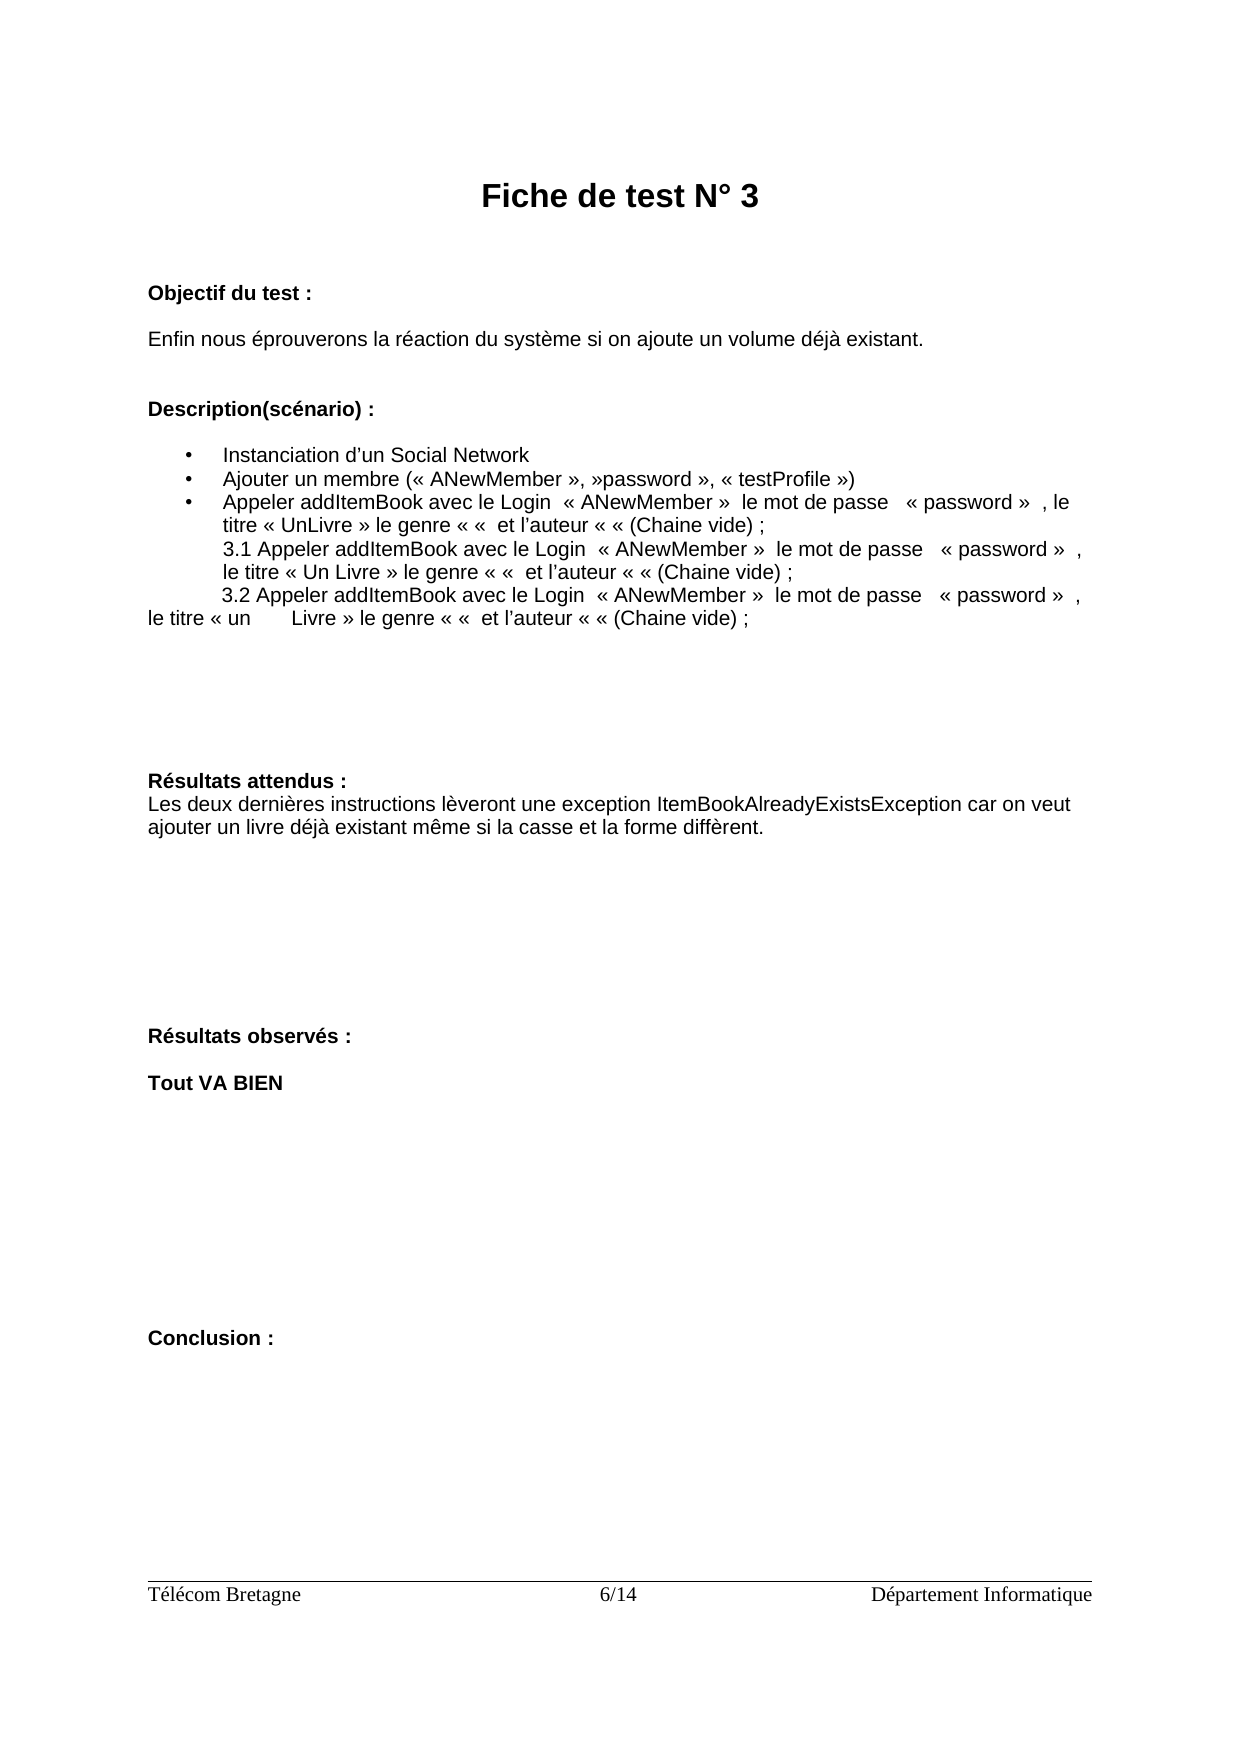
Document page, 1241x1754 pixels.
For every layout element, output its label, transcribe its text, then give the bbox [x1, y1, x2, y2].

list Instanciation d’un Social Network [185, 444, 1092, 467]
text Résultats attendus : [148, 769, 1092, 793]
list Ajouter un membre (« ANewMember », »password », « testProfile ») [185, 467, 1092, 491]
text Description(scénario) : [148, 397, 1092, 421]
list 3.1 Appeler addItemBook avec le Login « ANewMember » le mot de passe « password » , le titre « Un Livre » le genre « « et l’auteur « « (Chaine vide) ; [185, 537, 1092, 583]
title Fiche de test N° 3 [148, 177, 1092, 214]
text Tout VA BIEN [148, 1071, 1092, 1094]
text Objectif du test : [148, 281, 1092, 304]
list Appeler addItemBook avec le Login « ANewMember » le mot de passe « password » , le titre « UnLivre » le genre « « et l’auteur « « (Chaine vide) ; [185, 491, 1092, 537]
text 3.2 Appeler addItemBook avec le Login « ANewMember » le mot de passe « password » , le titre « un Livre » le genre « « et l’auteur « « (Chaine vide) ; [148, 583, 1092, 630]
subtitle Conclusion : [148, 1327, 1092, 1350]
text Les deux dernières instructions lèveront une exception ItemBookAlreadyExistsException car on veut ajouter un livre déjà existant même si la casse et la forme diffèrent. [148, 793, 1092, 839]
text Enfin nous éprouverons la réaction du système si on ajoute un volume déjà existant. [148, 328, 1092, 351]
text Résultats observés : [148, 1025, 1092, 1048]
